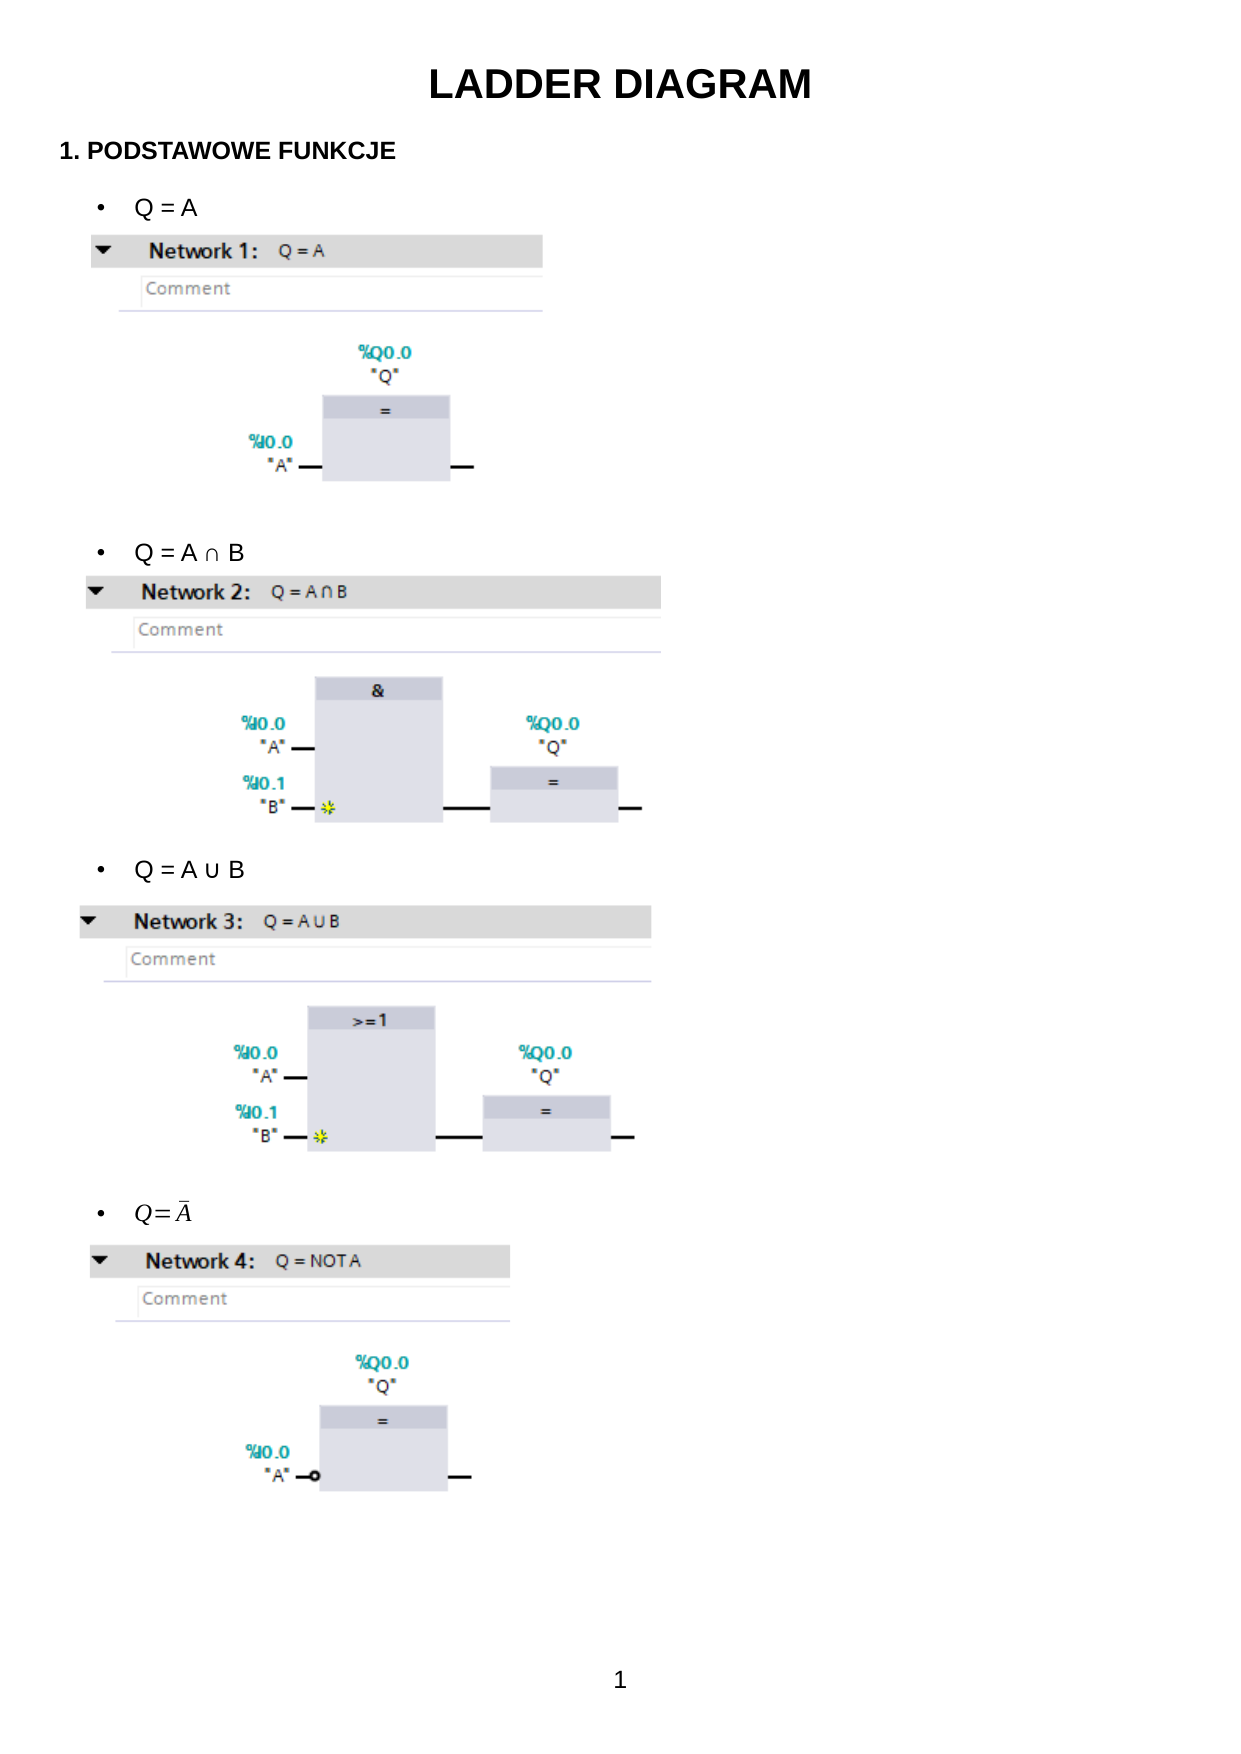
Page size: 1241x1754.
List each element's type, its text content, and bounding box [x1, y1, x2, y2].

text LADDER DIAGRAM [59, 59, 1181, 107]
picture [85, 574, 661, 848]
list Q = A [97, 193, 1181, 222]
picture [89, 1240, 510, 1512]
list Q = A ∪ B [97, 855, 1181, 883]
text 1. PODSTAWOWE FUNKCJE [59, 136, 1181, 164]
picture [79, 901, 652, 1180]
picture [91, 233, 543, 516]
list Q = A ∩ B [97, 538, 1181, 567]
